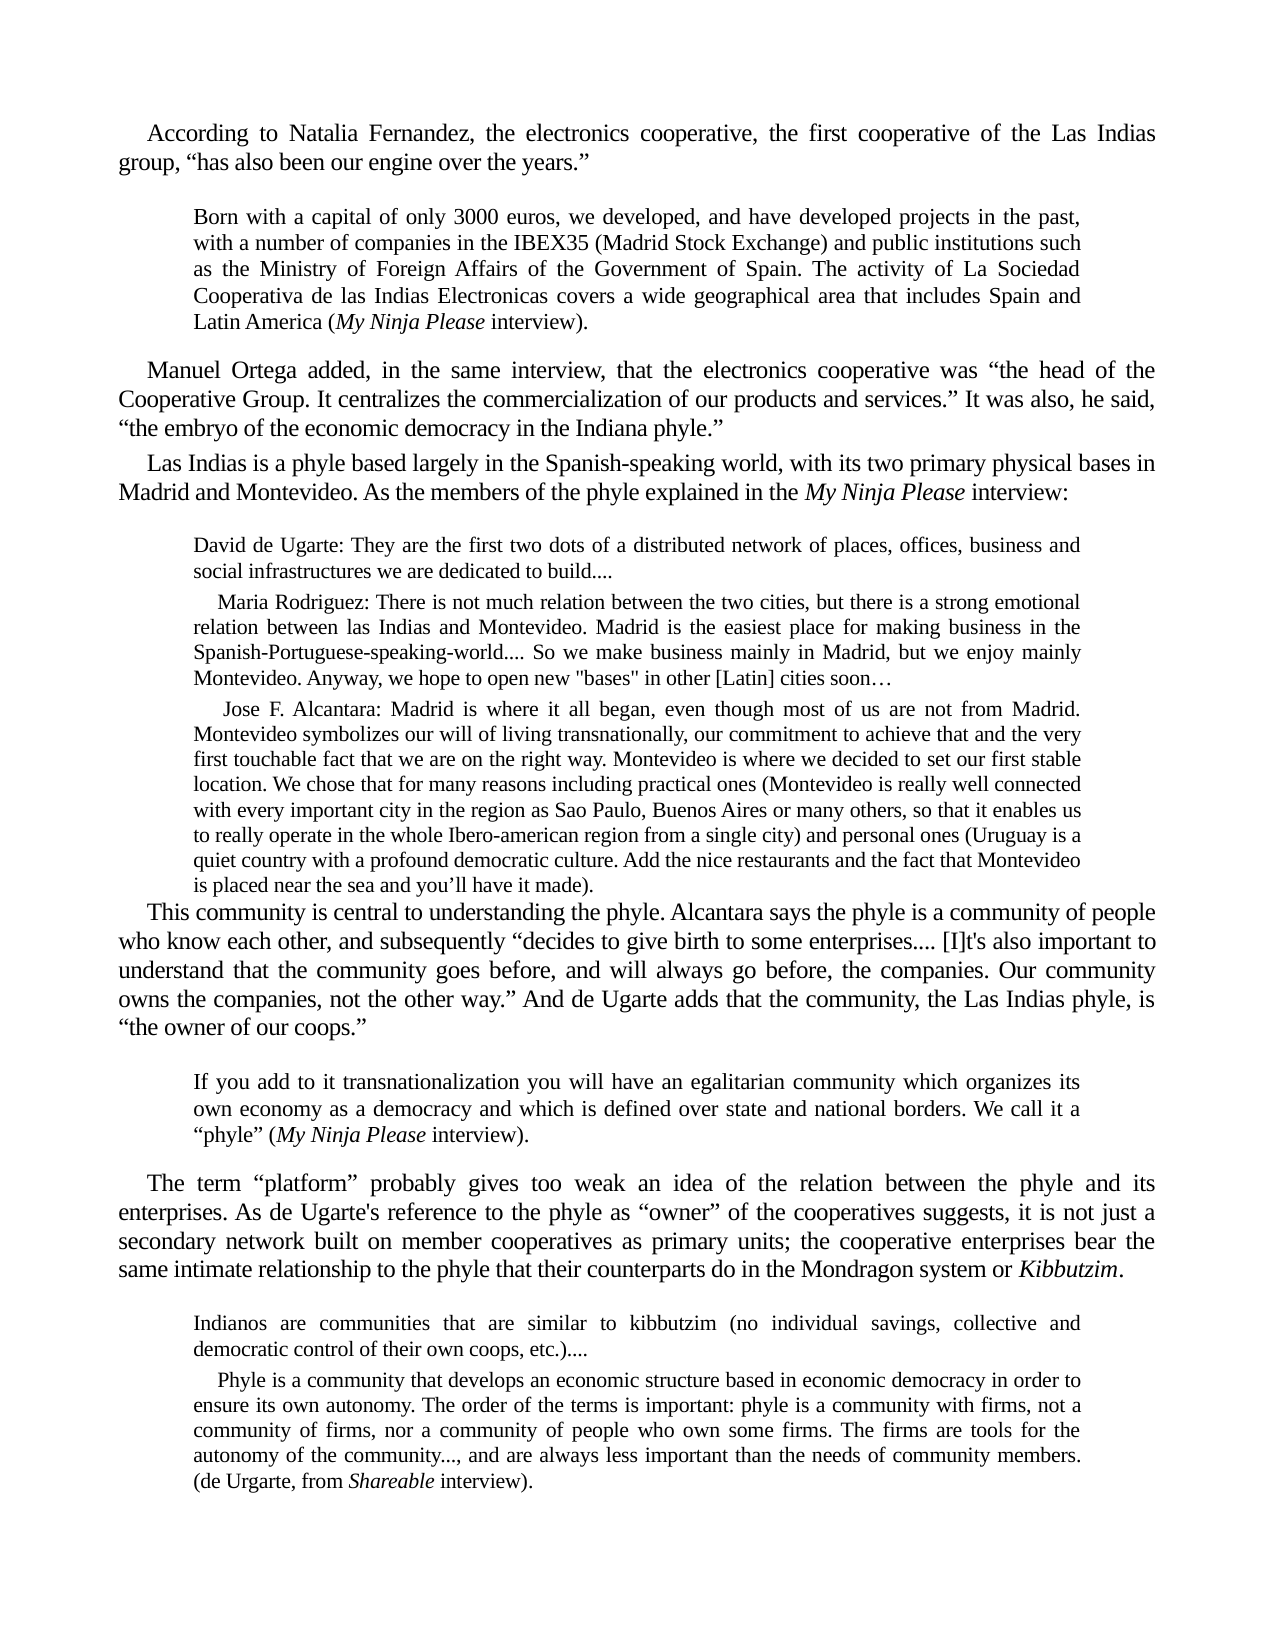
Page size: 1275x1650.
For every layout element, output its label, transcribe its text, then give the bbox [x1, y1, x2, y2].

text According to Natalia Fernandez, the electronics cooperative, the first cooperative of the Las Indias group, “has also been our engine over the years.” [118, 118, 1157, 176]
text Indianos are communities that are similar to kibbutzim (no individual savings, collective and democratic control of their own coops, etc.).... [193, 1310, 1082, 1361]
text David de Ugarte: They are the first two dots of a distributed network of places, offices, business and social infrastructures we are dedicated to build.... [193, 532, 1082, 583]
text Maria Rodriguez: There is not much relation between the two cities, but there is a strong emotional relation between las Indias and Montevideo. Madrid is the easiest place for making business in the Spanish-Portuguese-speaking-world.... So we make business mainly in Madrid, but we enjoy mainly Montevideo. Anyway, we hope to open new "bases" in other [Latin] cities soon… [193, 589, 1082, 690]
text This community is central to understanding the phyle. Alcantara says the phyle is a community of people who know each other, and subsequently “decides to give birth to some enterprises.... [I]t's also important to understand that the community goes before, and will always go before, the companies. Our community owns the companies, not the other way.” And de Ugarte adds that the community, the Las Indias phyle, is “the owner of our coops.” [118, 897, 1157, 1041]
text Jose F. Alcantara: Madrid is where it all began, even though most of us are not from Madrid. Montevideo symbolizes our will of living transnationally, our commitment to achieve that and the very first touchable fact that we are on the right way. Montevideo is where we decided to set our first stable location. We chose that for many reasons including practical ones (Montevideo is really well connected with every important city in the region as Sao Paulo, Buenos Aires or many others, so that it enables us to really operate in the whole Ibero-american region from a single city) and personal ones (Uruguay is a quiet country with a profound democratic culture. Add the nice restaurants and the fact that Montevideo is placed near the sea and you’ll have it made). [193, 696, 1082, 897]
text Manuel Ortega added, in the same interview, that the electronics cooperative was “the head of the Cooperative Group. It centralizes the commercialization of our products and services.” It was also, he said, “the embryo of the economic democracy in the Indiana phyle.” [118, 356, 1157, 442]
text The term “platform” probably gives too weak an idea of the relation between the phyle and its enterprises. As de Ugarte's reference to the phyle as “owner” of the cooperatives suggests, it is not just a secondary network built on member cooperatives as primary units; the cooperative enterprises bear the same intimate relationship to the phyle that their counterparts do in the Mondragon system or Kibbutzim. [118, 1168, 1157, 1283]
text If you add to it transnationalization you will have an egalitarian community which organizes its own economy as a democracy and which is defined over state and national borders. We call it a “phyle” (My Ninja Please interview). [193, 1068, 1082, 1147]
text Born with a capital of only 3000 euros, we developed, and have developed projects in the past, with a number of companies in the IBEX35 (Madrid Stock Exchange) and public institutions such as the Ministry of Foreign Affairs of the Government of Spain. The activity of La Sociedad Cooperativa de las Indias Electronicas covers a wide geographical area that includes Spain and Latin America (My Ninja Please interview). [193, 203, 1082, 334]
text Phyle is a community that develops an economic structure based in economic democracy in order to ensure its own autonomy. The order of the terms is important: phyle is a community with firms, not a community of firms, nor a community of people who own some firms. The firms are tools for the autonomy of the community..., and are always less important than the needs of community members. (de Urgarte, from Shareable interview). [193, 1367, 1082, 1493]
text Las Indias is a phyle based largely in the Spanish-speaking world, with its two primary physical bases in Madrid and Montevideo. As the members of the phyle explained in the My Ninja Please interview: [118, 448, 1157, 505]
